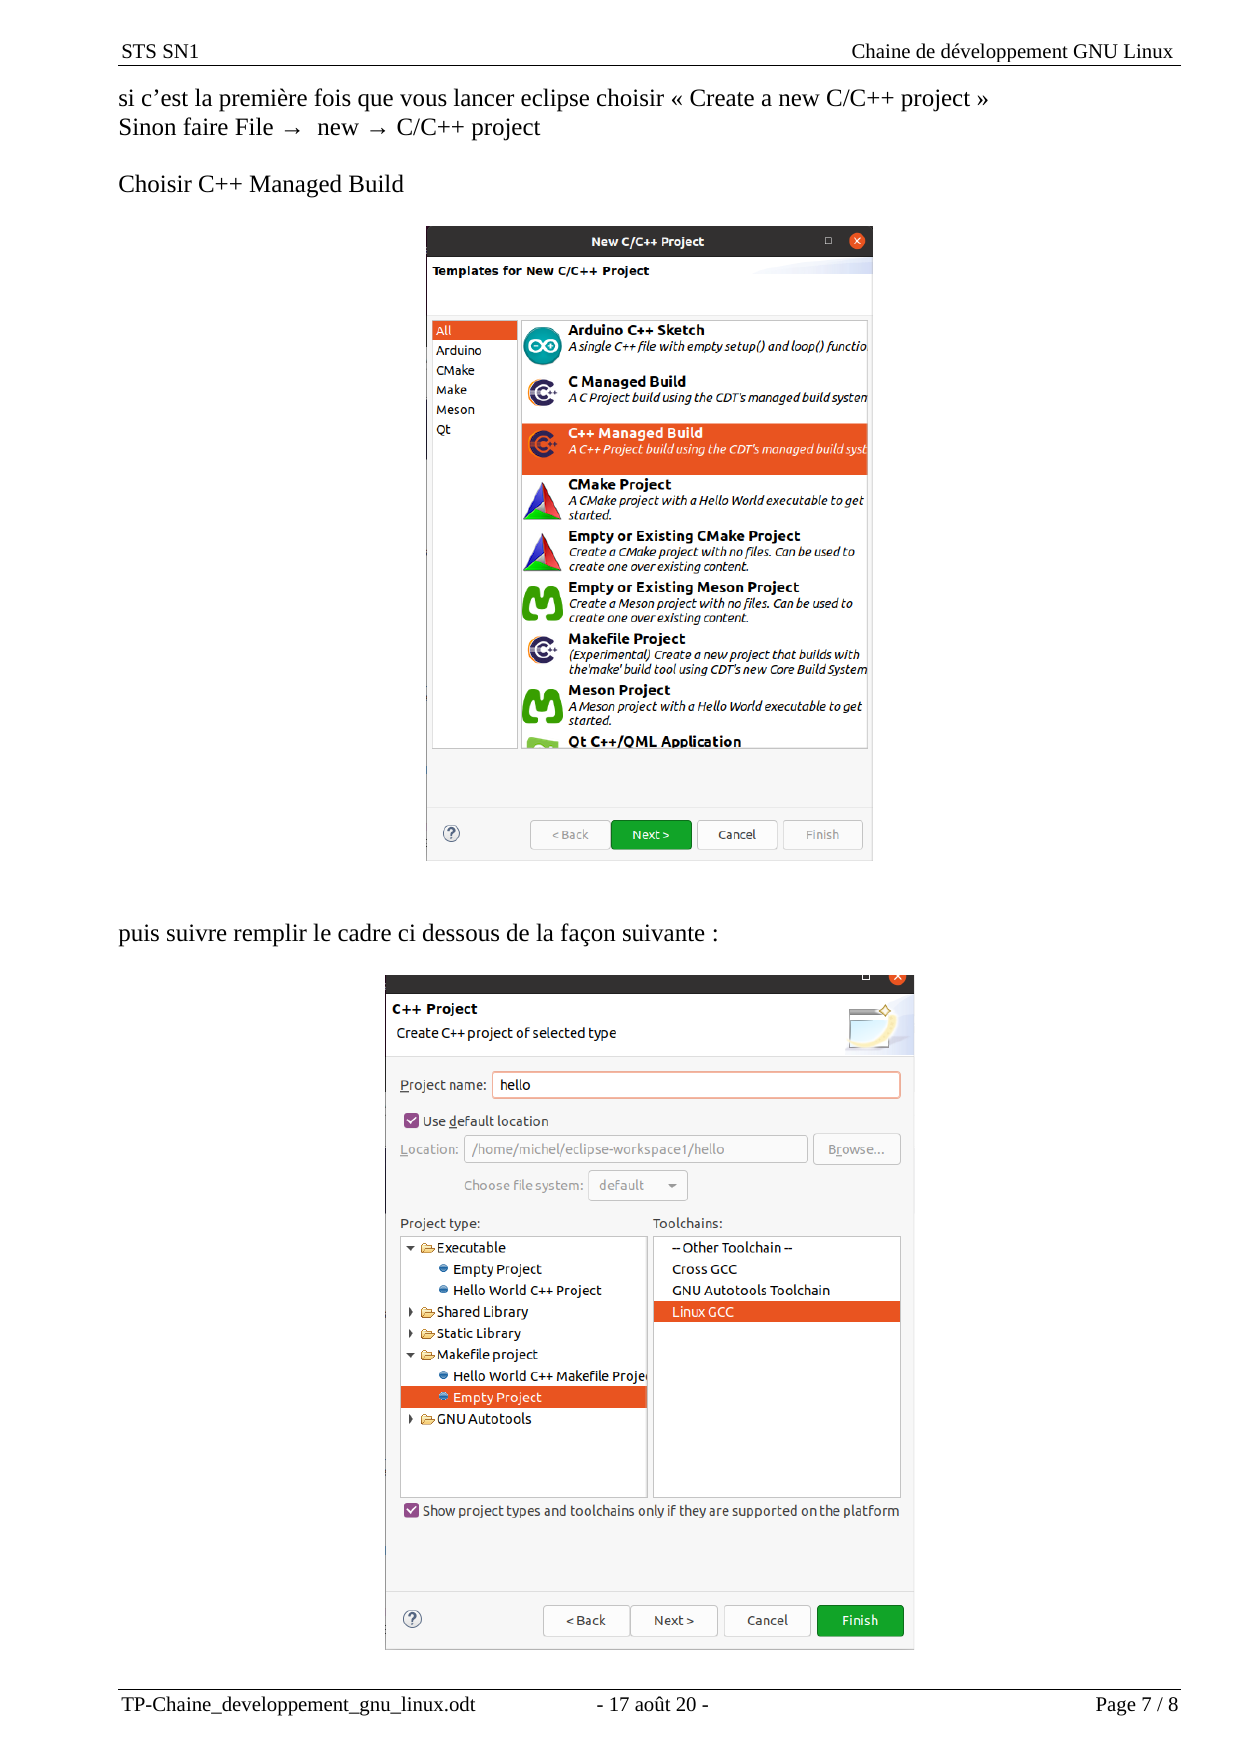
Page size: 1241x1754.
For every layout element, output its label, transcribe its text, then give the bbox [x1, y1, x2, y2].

text puis suivre remplir le cadre ci dessous de la façon suivante : [118, 918, 1181, 947]
text Sinon faire File → new → C/C++ project [118, 112, 1181, 140]
picture [426, 226, 873, 861]
text Choisir C++ Managed Build [118, 169, 1181, 198]
text si c’est la première fois que vous lancer eclipse choisir « Create a new C/C++ project » [118, 83, 1181, 112]
picture [385, 975, 915, 1650]
